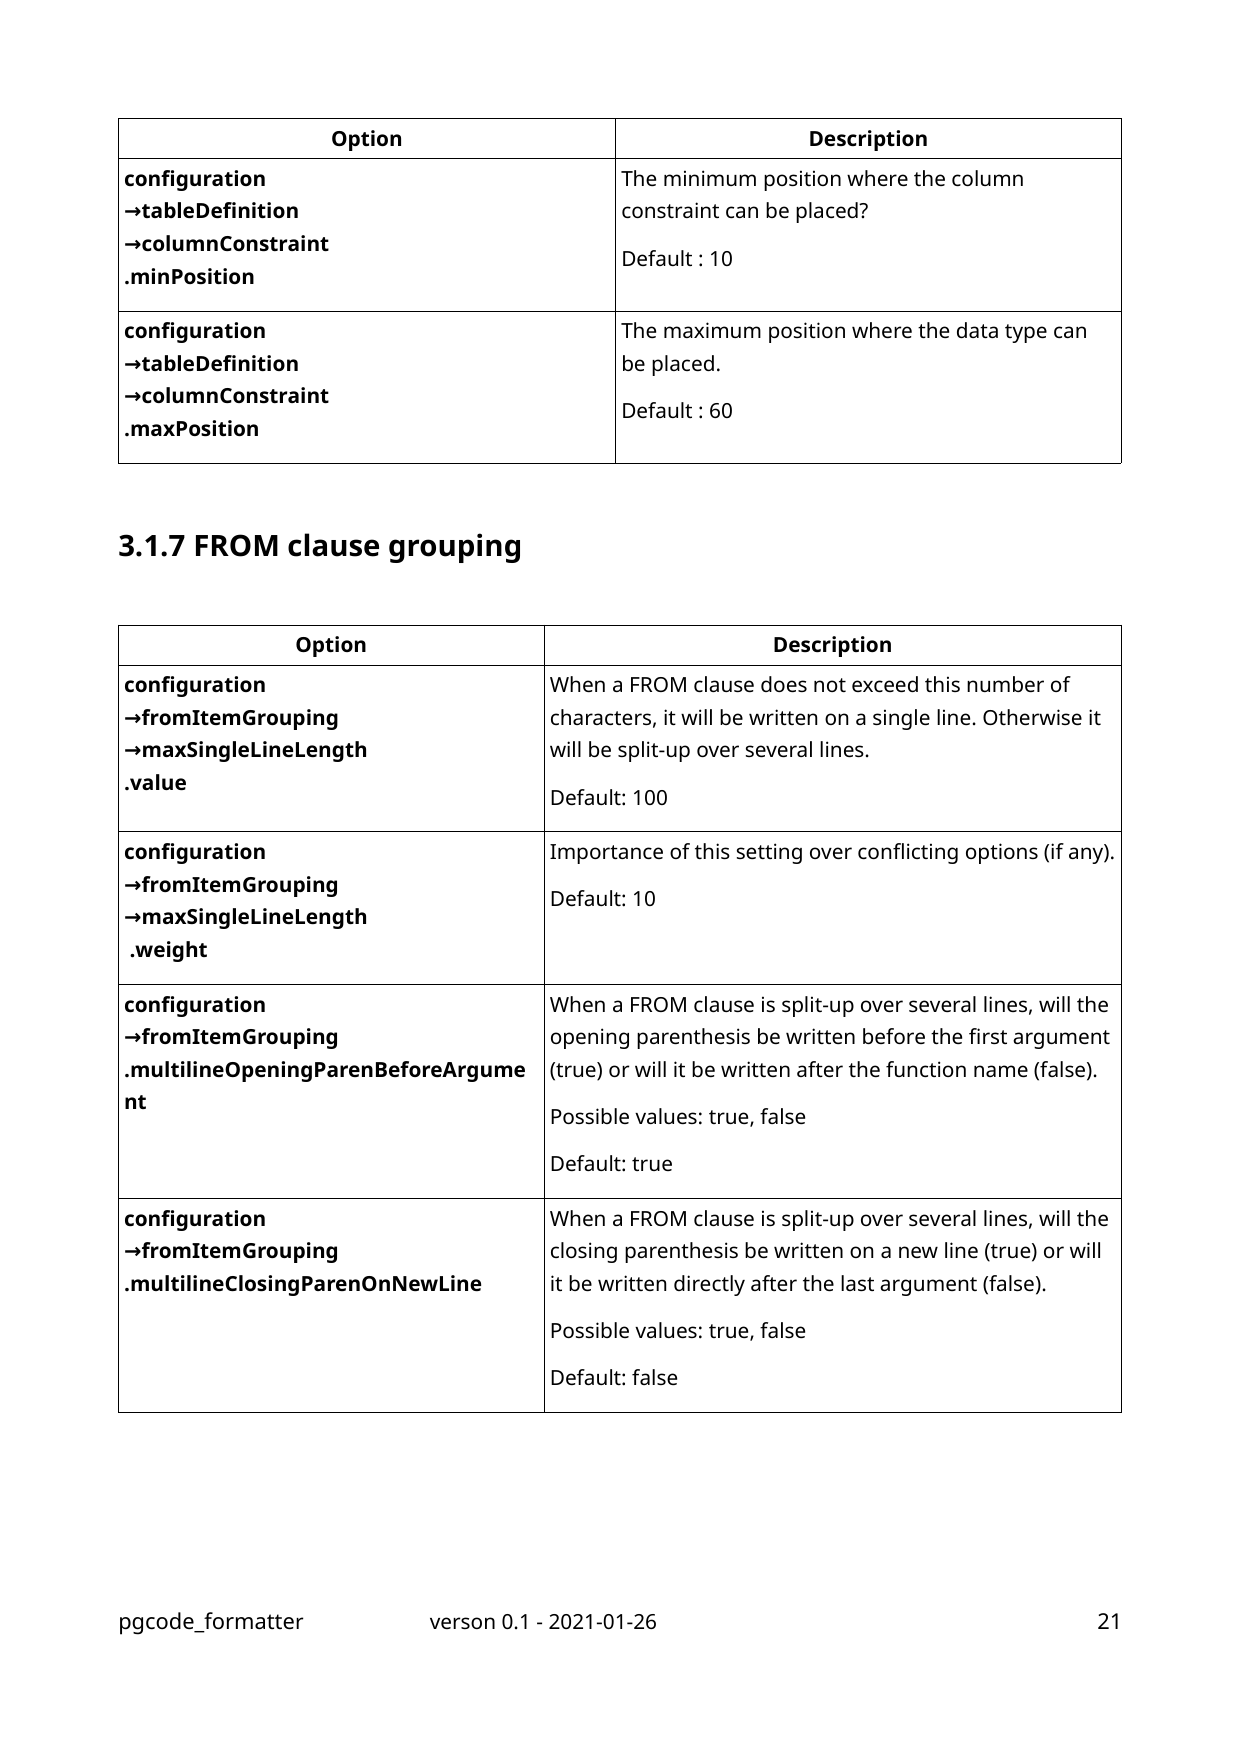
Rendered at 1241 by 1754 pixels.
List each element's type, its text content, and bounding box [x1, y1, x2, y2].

table_cell configuration →fromItemGrouping →maxSingleLineLength .weight [119, 832, 544, 984]
table_header Option [119, 626, 544, 664]
table_cell Importance of this setting over conflicting options (if any). Default: 10 [545, 832, 1121, 984]
table_cell configuration →fromItemGrouping .multilineOpeningParenBeforeArgument [119, 985, 544, 1198]
table_header Description [616, 119, 1121, 158]
subtitle FROM clause grouping [118, 525, 1122, 565]
table_cell When a FROM clause is split-up over several lines, will the closing parenthesis be written on a new line (true) or will it be written directly after the last argument (false). Possible values: true, false Default: false [545, 1199, 1121, 1412]
table_cell The maximum position where the data type can be placed. Default : 60 [616, 312, 1121, 463]
table_cell When a FROM clause is split-up over several lines, will the opening parenthesis be written before the first argument (true) or will it be written after the function name (false). Possible values: true, false Default: true [545, 985, 1121, 1198]
table_cell configuration →tableDefinition →columnConstraint .maxPosition [119, 312, 615, 463]
table_header Description [545, 626, 1121, 664]
table_header Option [119, 119, 615, 158]
table_cell configuration →tableDefinition →columnConstraint .minPosition [119, 159, 615, 311]
table_cell When a FROM clause does not exceed this number of characters, it will be written on a single line. Otherwise it will be split-up over several lines. Default: 100 [545, 666, 1121, 831]
table_cell The minimum position where the column constraint can be placed? Default : 10 [616, 159, 1121, 311]
table_cell configuration →fromItemGrouping .multilineClosingParenOnNewLine [119, 1199, 544, 1412]
table_cell configuration →fromItemGrouping →maxSingleLineLength .value [119, 666, 544, 831]
